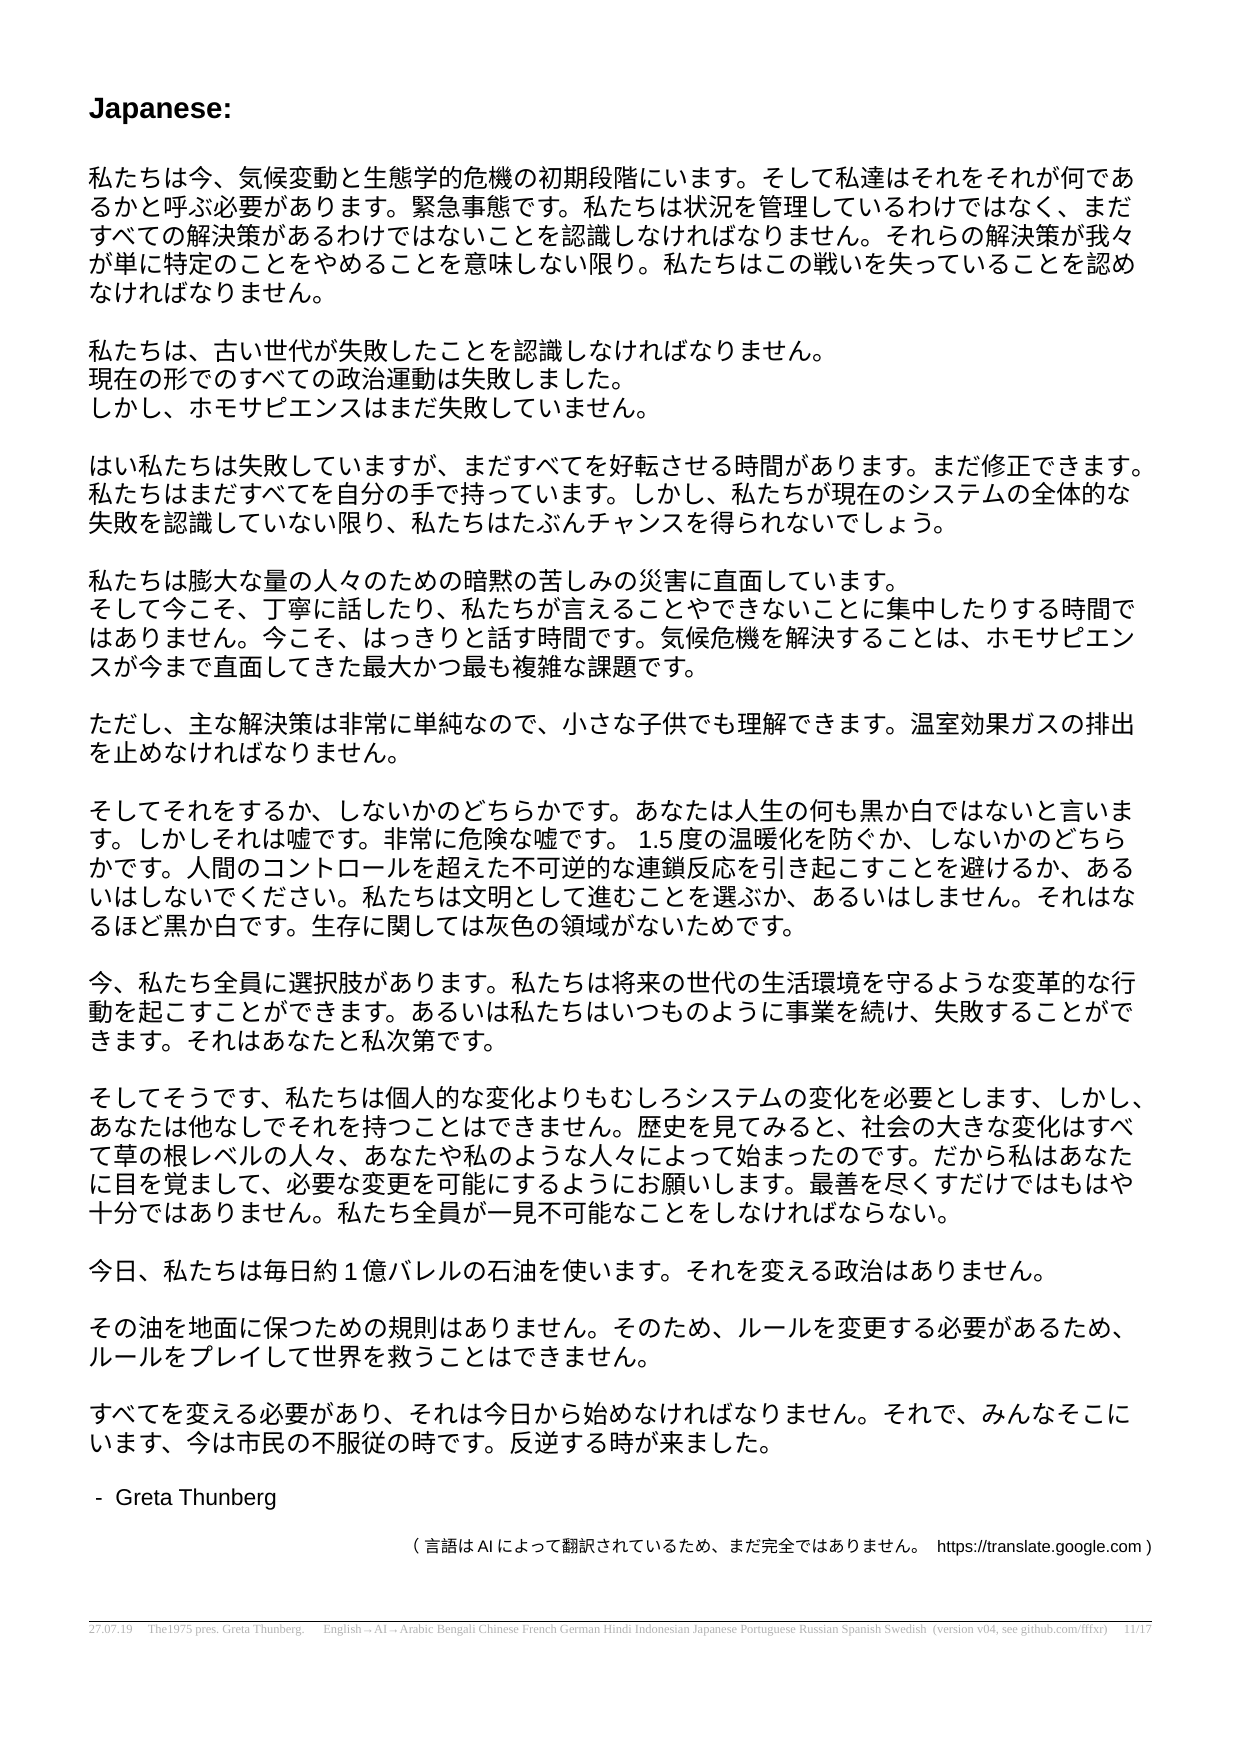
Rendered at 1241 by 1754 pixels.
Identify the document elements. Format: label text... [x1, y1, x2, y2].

text 現在の形でのすべての政治運動は失敗しました。 [88, 365, 1152, 394]
text はい私たちは失敗していますが、まだすべてを好転させる時間があります。まだ修正できます。私たちはまだすべてを自分の手で持っています。しかし、私たちが現在のシステムの全体的な失敗を認識していない限り、私たちはたぶんチャンスを得られないでしょう。 [88, 451, 1152, 538]
text ただし、主な解決策は非常に単純なので、小さな子供でも理解できます。温室効果ガスの排出を止めなければなりません。 [88, 710, 1152, 768]
text しかし、ホモサピエンスはまだ失敗していません。 [88, 394, 1152, 423]
text そしてそうです、私たちは個人的な変化よりもむしろシステムの変化を必要とします、しかし、あなたは他なしでそれを持つことはできません。歴史を見てみると、社会の大きな変化はすべて草の根レベルの人々、あなたや私のような人々によって始まったのです。だから私はあなたに目を覚まして、必要な変更を可能にするようにお願いします。最善を尽くすだけではもはや十分ではありません。私たち全員が一見不可能なことをしなければならない。 [88, 1084, 1152, 1228]
text （ 言語はAIによって翻訳されているため、まだ完全ではありません。 https://translate.google.com ) [88, 1537, 1152, 1556]
text その油を地面に保つための規則はありません。そのため、ルールを変更する必要があるため、ルールをプレイして世界を救うことはできません。 [88, 1314, 1152, 1371]
text すべてを変える必要があり、それは今日から始めなければなりません。それで、みんなそこにいます、今は市民の不服従の時です。反逆する時が来ました。 [88, 1400, 1152, 1458]
text 今、私たち全員に選択肢があります。私たちは将来の世代の生活環境を守るような変革的な行動を起こすことができます。あるいは私たちはいつものように事業を続け、失敗することができます。それはあなたと私次第です。 [88, 969, 1152, 1055]
subtitle Japanese: [88, 91, 1152, 125]
text 私たちは今、気候変動と生態学的危機の初期段階にいます。そして私達はそれをそれが何であるかと呼ぶ必要があります。緊急事態です。私たちは状況を管理しているわけではなく、まだすべての解決策があるわけではないことを認識しなければなりません。それらの解決策が我々が単に特定のことをやめることを意味しない限り。私たちはこの戦いを失っていることを認めなければなりません。 [88, 164, 1152, 308]
text 私たちは膨大な量の人々のための暗黙の苦しみの災害に直面しています。 [88, 566, 1152, 595]
text 今日、私たちは毎日約1億バレルの石油を使います。それを変える政治はありません。 [88, 1256, 1152, 1285]
text そしてそれをするか、しないかのどちらかです。あなたは人生の何も黒か白ではないと言います。しかしそれは嘘です。非常に危険な嘘です。 1.5度の温暖化を防ぐか、しないかのどちらかです。人間のコントロールを超えた不可逆的な連鎖反応を引き起こすことを避けるか、あるいはしないでください。私たちは文明として進むことを選ぶか、あるいはしません。それはなるほど黒か白です。生存に関しては灰色の領域がないためです。 [88, 796, 1152, 940]
text - Greta Thunberg [88, 1484, 1152, 1510]
text そして今こそ、丁寧に話したり、私たちが言えることやできないことに集中したりする時間ではありません。今こそ、はっきりと話す時間です。気候危機を解決することは、ホモサピエンスが今まで直面してきた最大かつ最も複雑な課題です。 [88, 595, 1152, 681]
text 私たちは、古い世代が失敗したことを認識しなければなりません。 [88, 336, 1152, 365]
